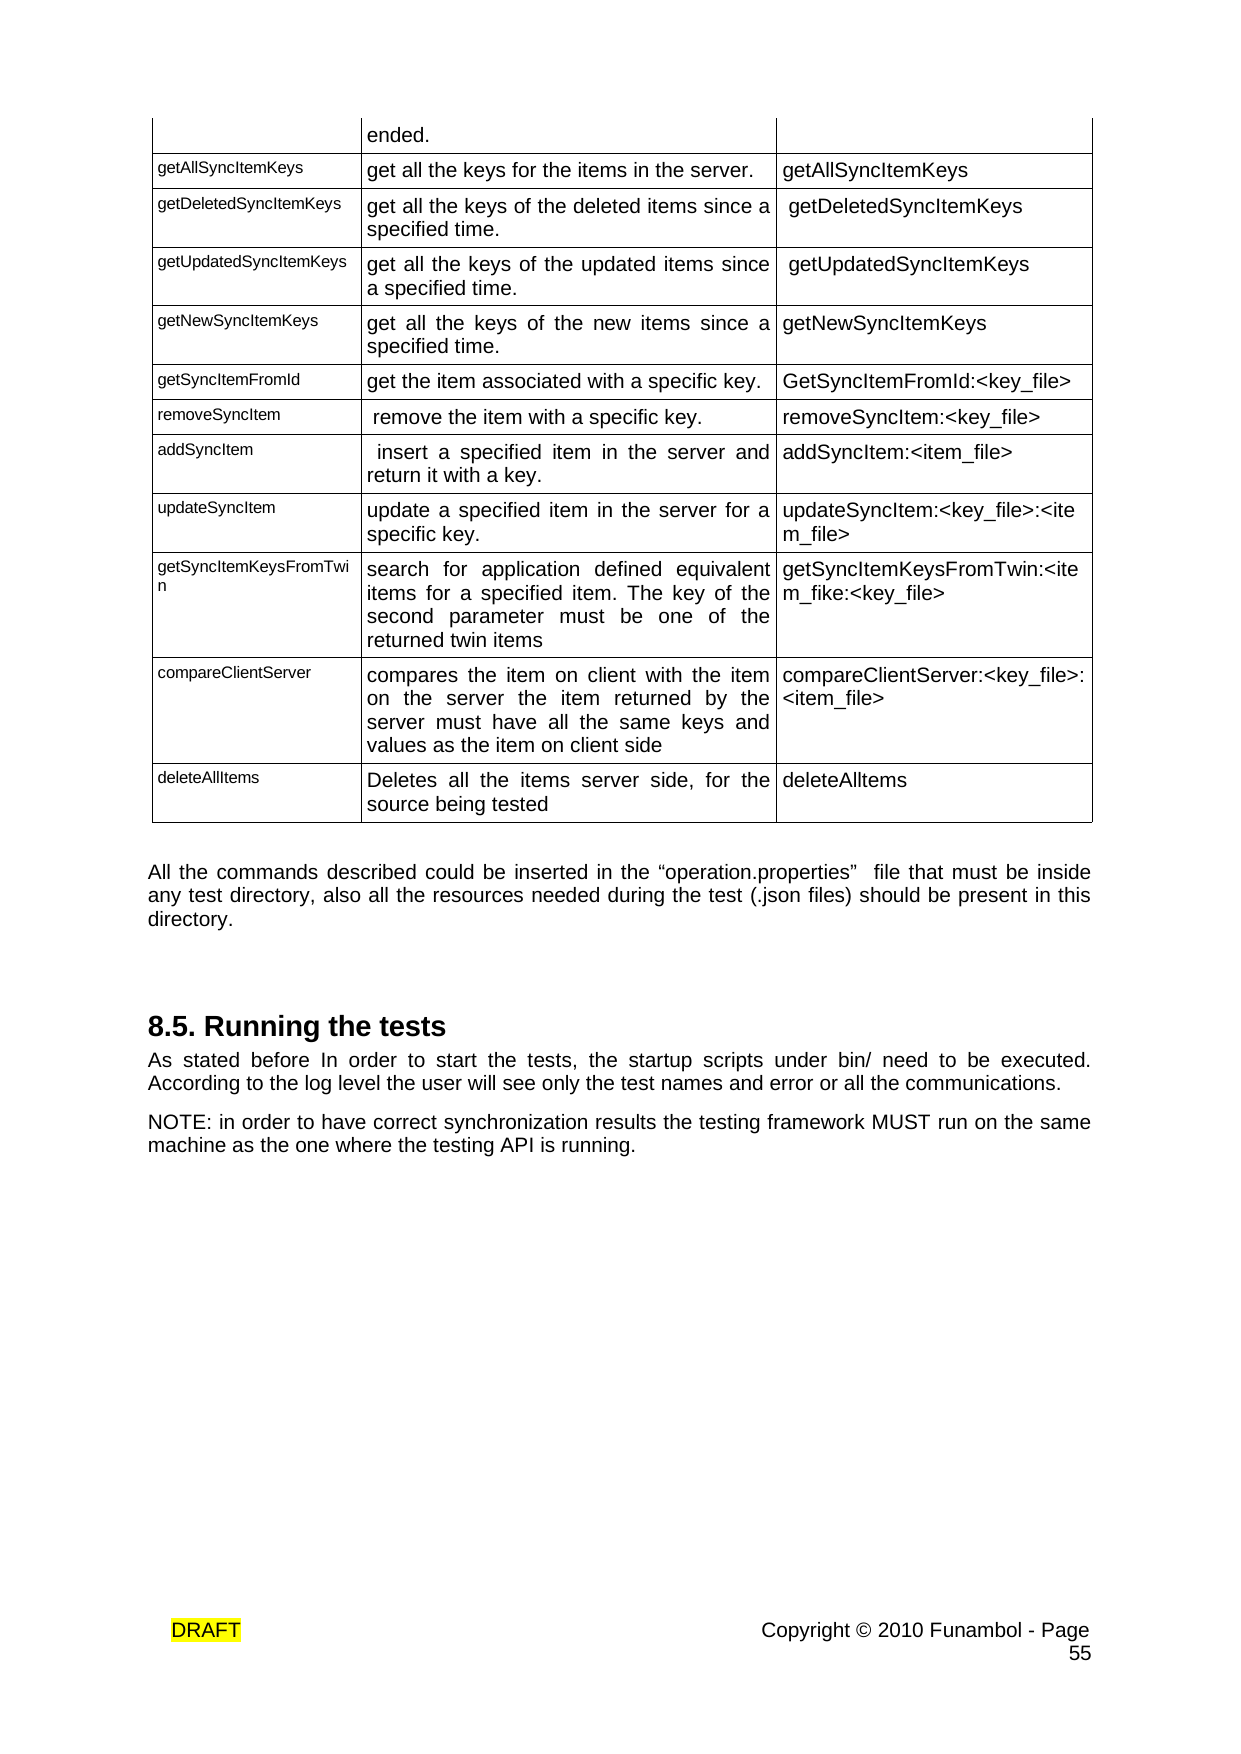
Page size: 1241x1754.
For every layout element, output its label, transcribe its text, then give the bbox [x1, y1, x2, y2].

table_cell addSyncItem:<item_file> [777, 435, 1092, 493]
table_cell compareClientServer [153, 658, 361, 763]
table_cell compares the item on client with the item on the server the item returned by the server must have all the same keys and values as the item on client side [362, 658, 776, 763]
table_cell [777, 118, 1092, 153]
table_cell updateSyncItem [153, 494, 361, 552]
table_cell getUpdatedSyncItemKeys [777, 248, 1092, 305]
table_cell search for application defined equivalent items for a specified item. The key of the second parameter must be one of the returned twin items [362, 553, 776, 657]
table_cell deleteAllItems [153, 764, 361, 822]
table_cell updateSyncItem:<key_file>:<item_file> [777, 494, 1092, 552]
table_cell getDeletedSyncItemKeys [777, 189, 1092, 247]
table_cell removeSyncItem [153, 400, 361, 434]
table_cell get all the keys of the deleted items since a specified time. [362, 189, 776, 247]
table_cell compareClientServer:<key_file>:<item_file> [777, 658, 1092, 763]
table_cell getAllSyncItemKeys [153, 154, 361, 188]
table_cell getSyncItemKeysFromTwin [153, 553, 361, 657]
table_cell get all the keys of the new items since a specified time. [362, 306, 776, 364]
table_cell getSyncItemKeysFromTwin:<item_fike:<key_file> [777, 553, 1092, 657]
table_cell insert a specified item in the server and return it with a key. [362, 435, 776, 493]
table_cell getDeletedSyncItemKeys [153, 189, 361, 247]
text NOTE: in order to have correct synchronization results the testing framework MUST run on the same machine as the one where the testing API is running. [148, 1110, 1093, 1157]
table_cell get all the keys for the items in the server. [362, 154, 776, 188]
table_cell getNewSyncItemKeys [777, 306, 1092, 364]
table_cell update a specified item in the server for a specific key. [362, 494, 776, 552]
table_cell remove the item with a specific key. [362, 400, 776, 434]
table_cell [153, 118, 361, 153]
table_cell addSyncItem [153, 435, 361, 493]
table_cell deleteAlltems [777, 764, 1092, 822]
table_cell Deletes all the items server side, for the source being tested [362, 764, 776, 822]
table_cell getUpdatedSyncItemKeys [153, 248, 361, 305]
table_cell getSyncItemFromId [153, 365, 361, 399]
table_cell GetSyncItemFromId:<key_file> [777, 365, 1092, 399]
subtitle Running the tests [148, 1009, 1093, 1042]
table_cell ended. [362, 118, 776, 153]
text All the commands described could be inserted in the “operation.properties” file that must be inside any test directory, also all the resources needed during the test (.json files) should be present in this directory. [148, 860, 1093, 931]
table_cell getAllSyncItemKeys [777, 154, 1092, 188]
text As stated before In order to start the tests, the startup scripts under bin/ need to be executed. According to the log level the user will see only the test names and error or all the communications. [148, 1048, 1093, 1095]
table_cell get all the keys of the updated items since a specified time. [362, 248, 776, 305]
table_cell getNewSyncItemKeys [153, 306, 361, 364]
table_cell get the item associated with a specific key. [362, 365, 776, 399]
table_cell removeSyncItem:<key_file> [777, 400, 1092, 434]
